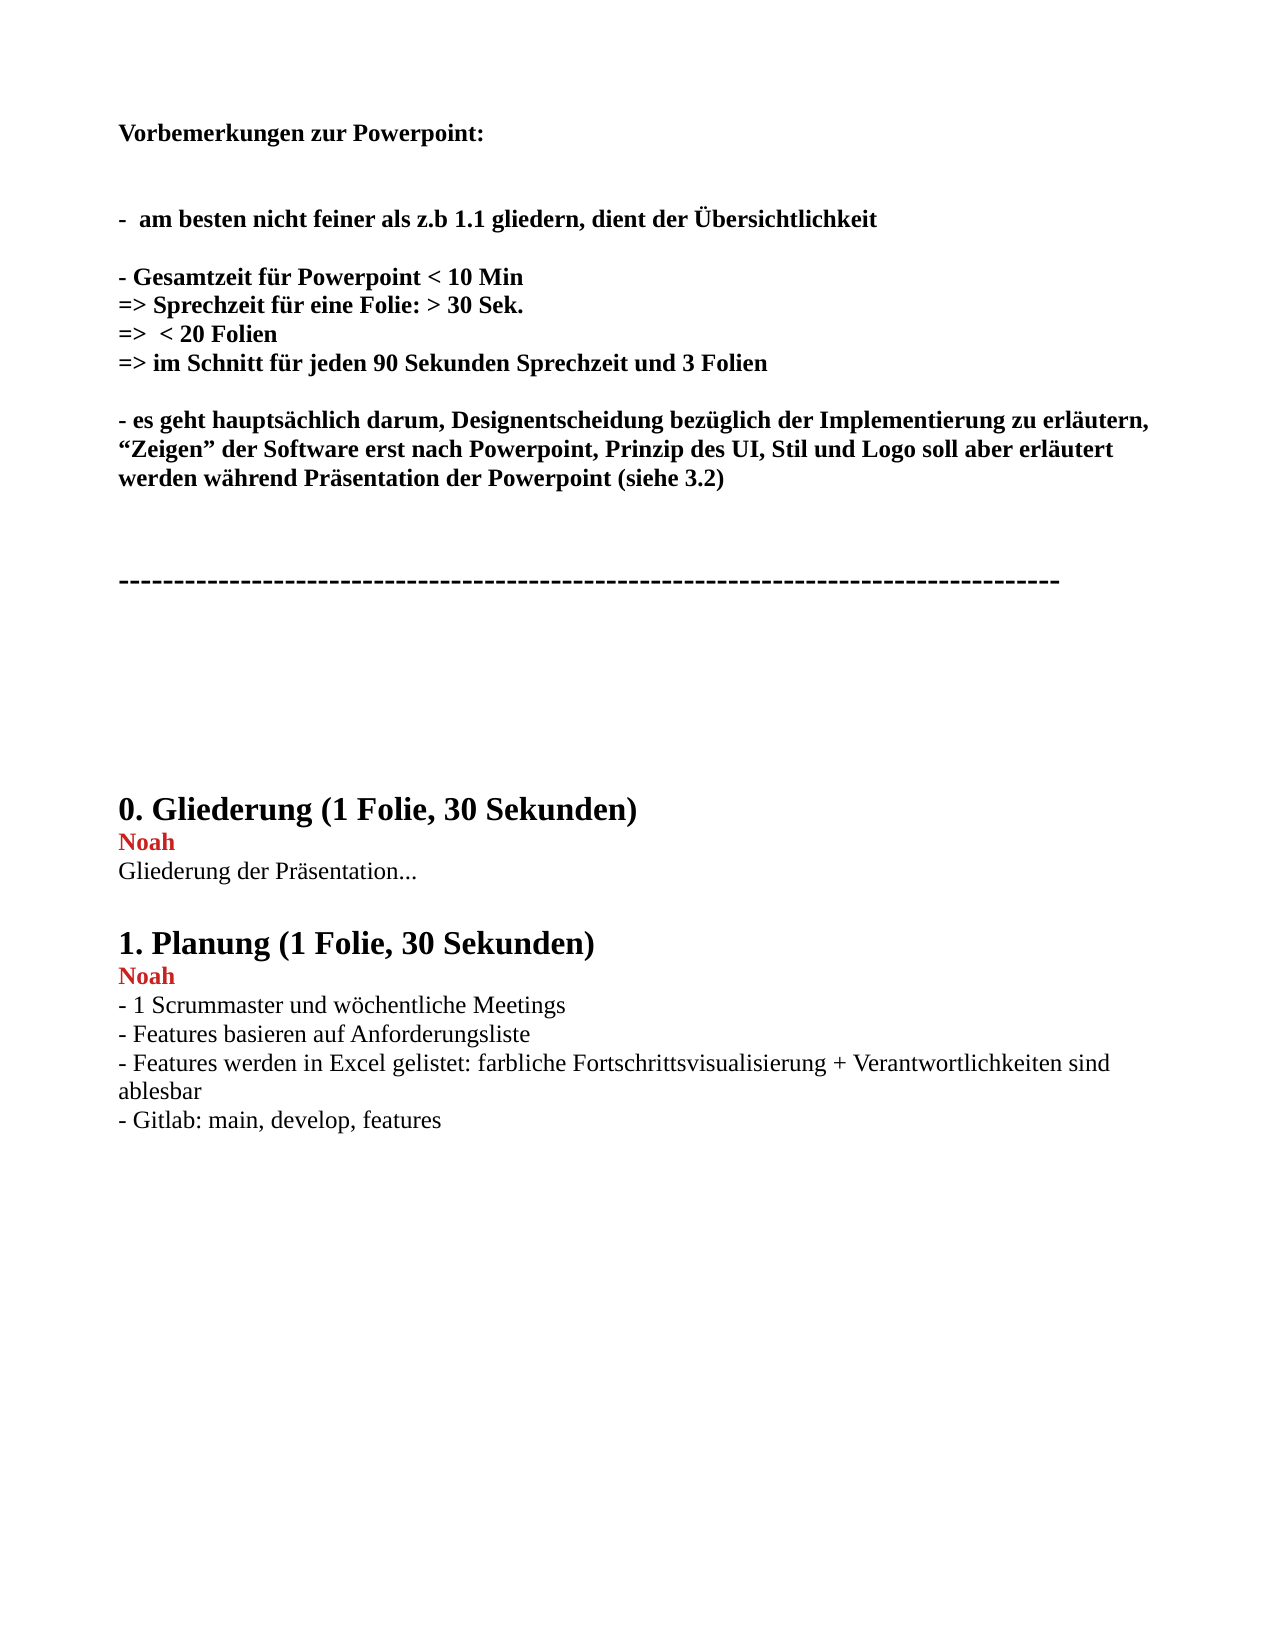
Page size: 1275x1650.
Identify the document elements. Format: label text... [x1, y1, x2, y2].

text 1. Planung (1 Folie, 30 Sekunden) [118, 923, 1157, 961]
text - es geht hauptsächlich darum, Designentscheidung bezüglich der Implementierung zu erläutern, “Zeigen” der Software erst nach Powerpoint, Prinzip des UI, Stil und Logo soll aber erläutert werden während Präsentation der Powerpoint (siehe 3.2) [118, 406, 1157, 492]
text => im Schnitt für jeden 90 Sekunden Sprechzeit und 3 Folien [118, 348, 1157, 377]
text - am besten nicht feiner als z.b 1.1 gliedern, dient der Übersichtlichkeit [118, 204, 1157, 233]
text ------------------------------------------------------------------------------------- [118, 559, 1157, 597]
text => Sprechzeit für eine Folie: > 30 Sek. [118, 291, 1157, 319]
text Gliederung der Präsentation... [118, 856, 1157, 885]
text Vorbemerkungen zur Powerpoint: [118, 118, 1157, 147]
text - Gesamtzeit für Powerpoint < 10 Min [118, 262, 1157, 291]
text => < 20 Folien [118, 319, 1157, 348]
text Noah [118, 961, 1157, 990]
text 0. Gliederung (1 Folie, 30 Sekunden) [118, 789, 1157, 827]
text - Gitlab: main, develop, features [118, 1105, 1157, 1134]
text - Features werden in Excel gelistet: farbliche Fortschrittsvisualisierung + Verantwortlichkeiten sind ablesbar [118, 1048, 1157, 1105]
text Noah [118, 827, 1157, 856]
text - 1 Scrummaster und wöchentliche Meetings [118, 990, 1157, 1019]
text - Features basieren auf Anforderungsliste [118, 1019, 1157, 1048]
